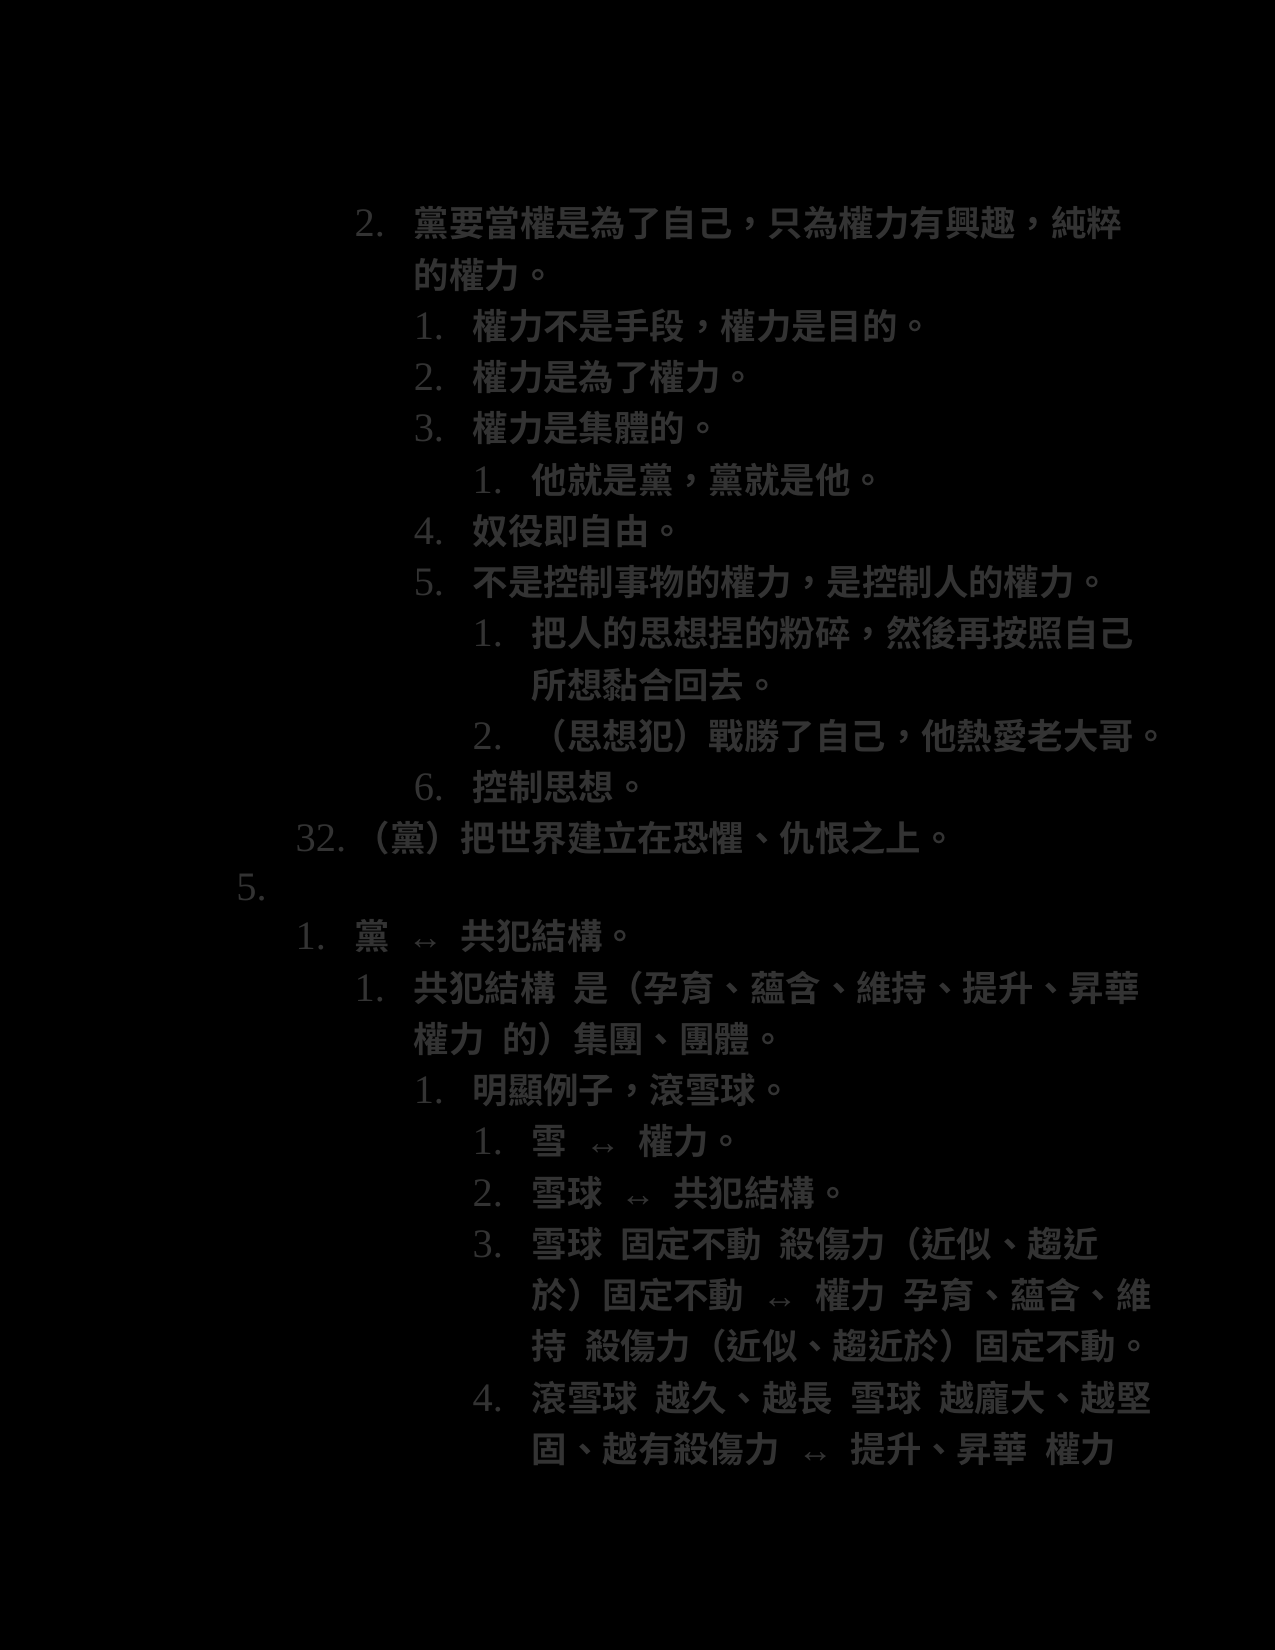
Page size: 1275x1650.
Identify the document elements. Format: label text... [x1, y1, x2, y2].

list 奴役即自由。 [413, 503, 1157, 554]
list 明顯例子，滾雪球。 [413, 1062, 1157, 1114]
list 雪球 固定不動 殺傷力（近似、趨近於）固定不動 ↔ 權力 孕育、蘊含、維持 殺傷力（近似、趨近於）固定不動。 [472, 1216, 1157, 1370]
list （思想犯）戰勝了自己，他熱愛老大哥。 [472, 708, 1157, 759]
list 權力不是手段，權力是目的。 [413, 298, 1157, 349]
list 控制思想。 [413, 759, 1157, 811]
list 黨 ↔ 共犯結構。 [295, 909, 1157, 960]
list 權力是集體的。 [413, 401, 1157, 452]
list 把人的思想捏的粉碎，然後再按照自己所想黏合回去。 [472, 606, 1157, 708]
list 雪 ↔ 權力。 [472, 1114, 1157, 1165]
list （黨）把世界建立在恐懼、仇恨之上。 [295, 811, 1157, 862]
list 共犯結構 是（孕育、蘊含、維持、提升、昇華 權力 的）集團、團體。 [354, 960, 1157, 1062]
list 不是控制事物的權力，是控制人的權力。 [413, 554, 1157, 606]
list 他就是黨，黨就是他。 [472, 452, 1157, 503]
list 雪球 ↔ 共犯結構。 [472, 1165, 1157, 1216]
list 權力是為了權力。 [413, 349, 1157, 401]
list 滾雪球 越久、越長 雪球 越龐大、越堅固、越有殺傷力 ↔ 提升、昇華 權力 越久、越長 共犯結構 越龐大、越堅固、越有殺傷力。 [472, 1370, 1157, 1472]
list 黨要當權是為了自己，只為權力有興趣，純粹的權力。 [354, 196, 1157, 298]
